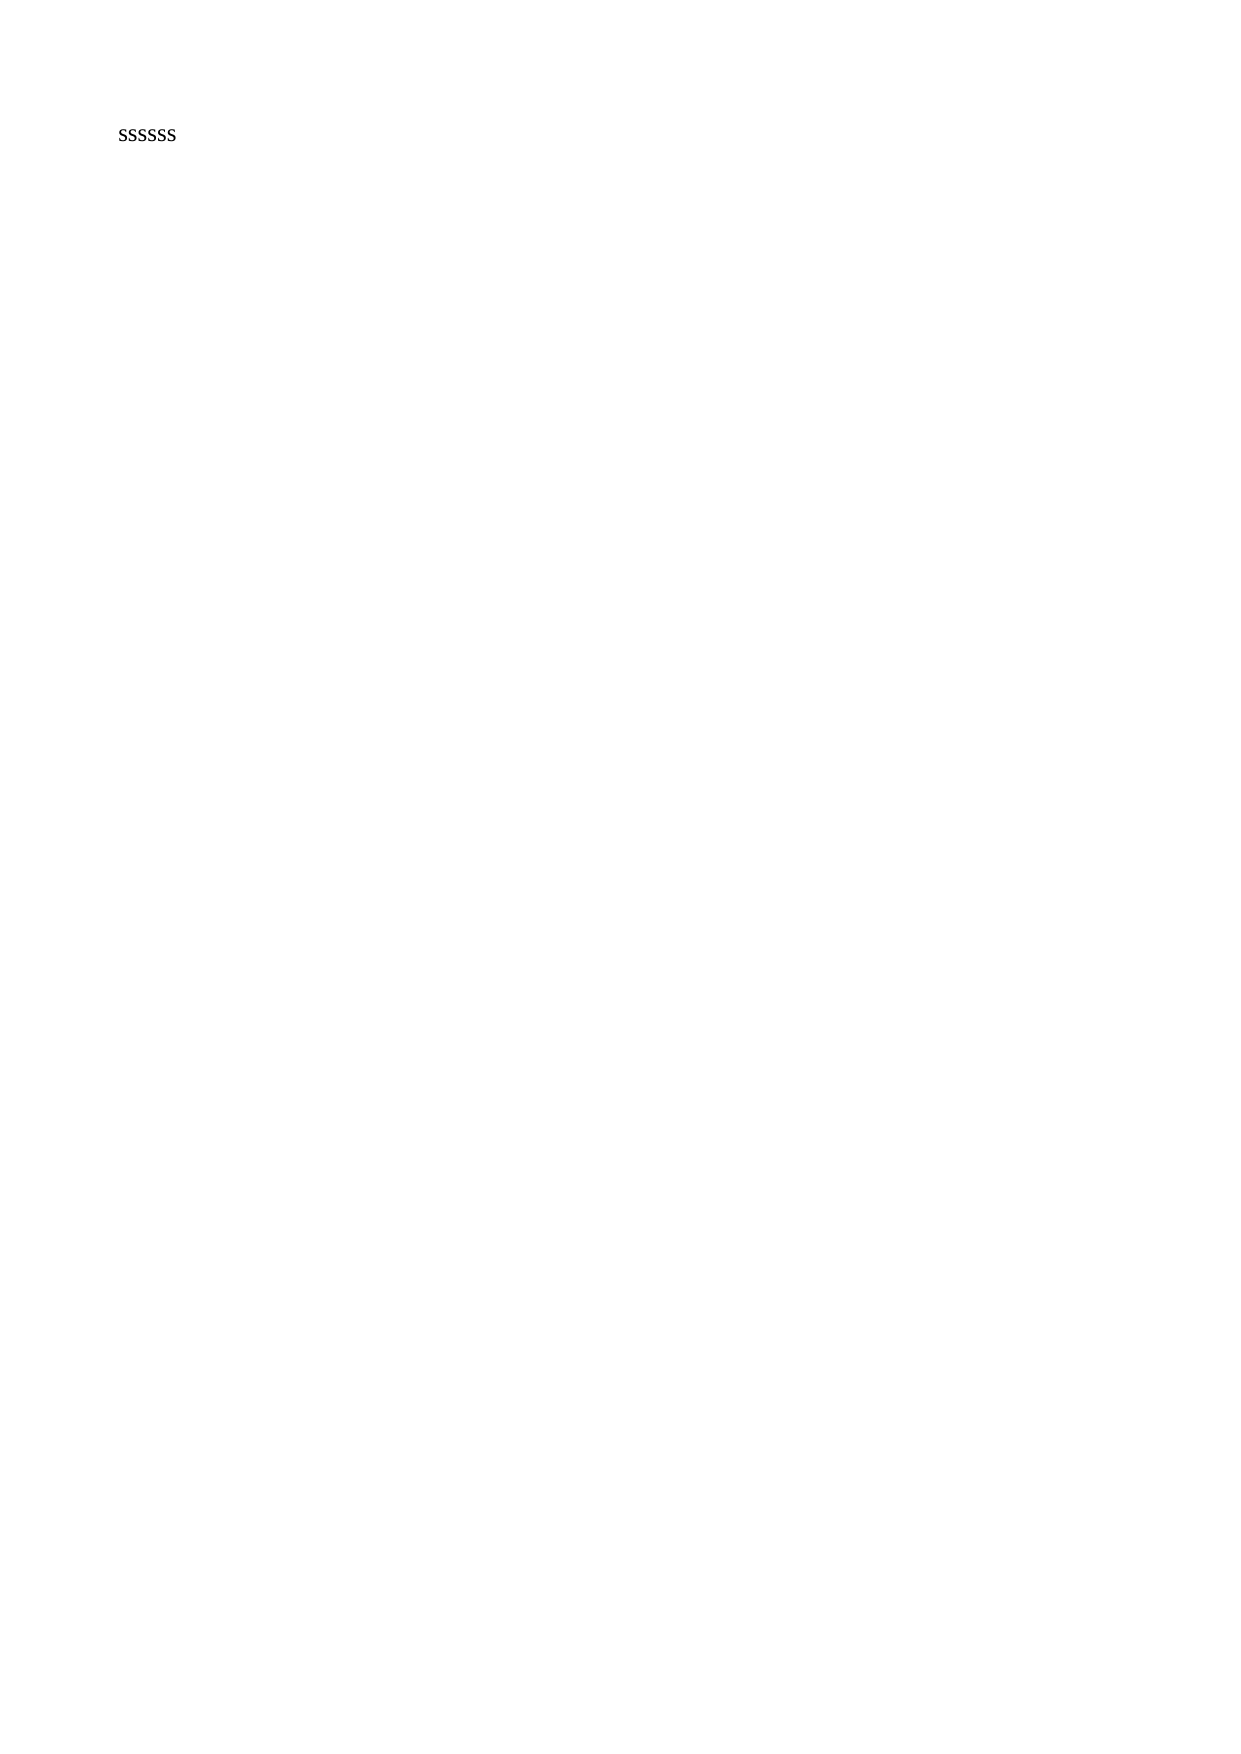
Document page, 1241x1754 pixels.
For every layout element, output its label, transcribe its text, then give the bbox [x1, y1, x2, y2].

text ssssss [118, 118, 1122, 147]
